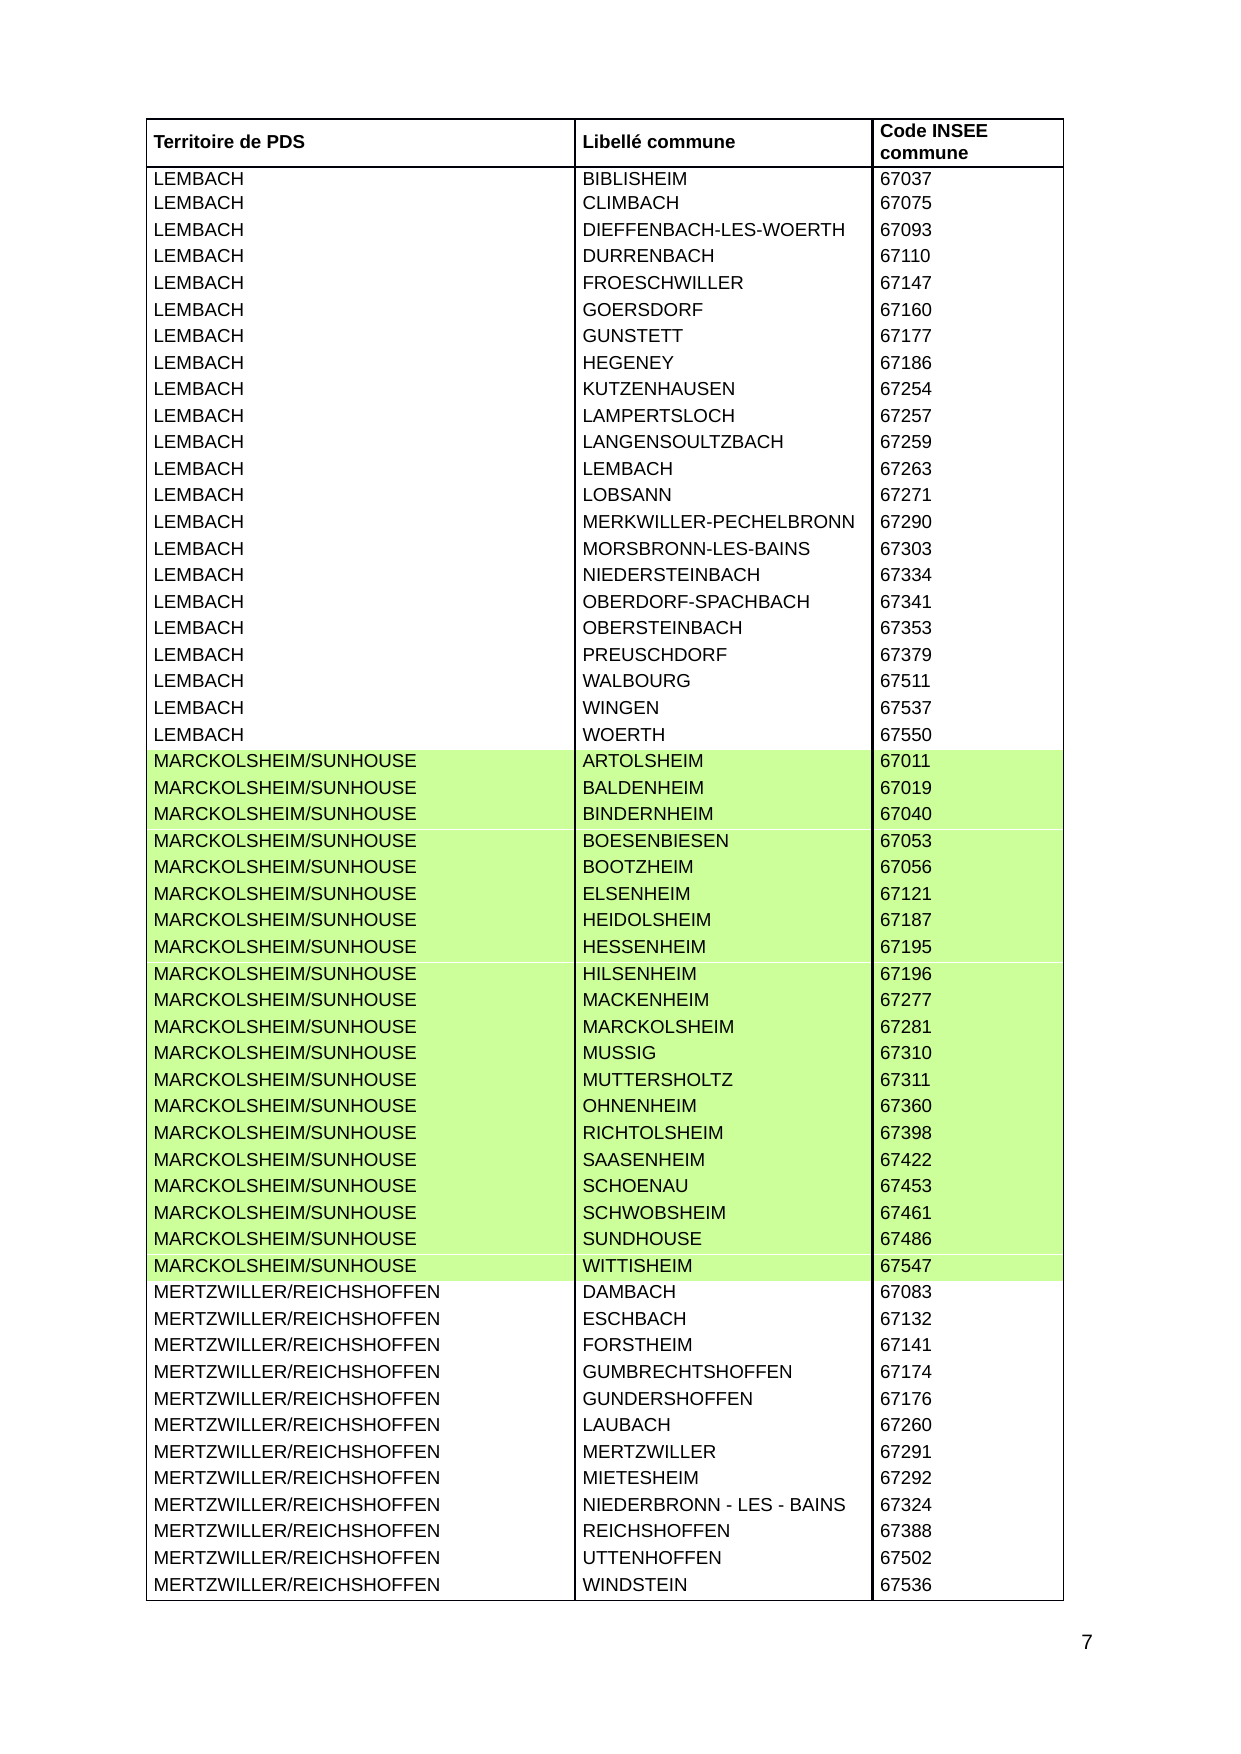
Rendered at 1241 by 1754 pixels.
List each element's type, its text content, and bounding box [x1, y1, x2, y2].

table_cell LEMBACH [576, 458, 871, 484]
table_cell LEMBACH [147, 670, 574, 697]
table_cell MARCKOLSHEIM/SUNHOUSE [147, 936, 574, 962]
table_cell HILSENHEIM [576, 963, 871, 989]
table_cell KUTZENHAUSEN [576, 378, 871, 404]
table_cell LEMBACH [147, 192, 574, 219]
table_cell LEMBACH [147, 511, 574, 537]
table_cell LEMBACH [147, 458, 574, 484]
table_cell GOERSDORF [576, 298, 871, 325]
table_cell 67187 [874, 909, 1063, 936]
table_cell WINGEN [576, 697, 871, 723]
table_cell RICHTOLSHEIM [576, 1122, 871, 1148]
table_cell CLIMBACH [576, 192, 871, 219]
table_cell NIEDERBRONN - LES - BAINS [576, 1494, 871, 1520]
table_cell 67486 [874, 1228, 1063, 1254]
table_cell MERTZWILLER/REICHSHOFFEN [147, 1494, 574, 1520]
table_cell MARCKOLSHEIM/SUNHOUSE [147, 1228, 574, 1254]
table_cell MARCKOLSHEIM/SUNHOUSE [147, 1016, 574, 1042]
table_cell MARCKOLSHEIM/SUNHOUSE [147, 963, 574, 989]
table_cell 67093 [874, 219, 1063, 245]
table_cell 67037 [874, 168, 1063, 192]
table_cell DAMBACH [576, 1281, 871, 1308]
table_cell FORSTHEIM [576, 1334, 871, 1361]
table_cell SAASENHEIM [576, 1148, 871, 1175]
table_cell BOESENBIESEN [576, 830, 871, 856]
table_cell 67291 [874, 1441, 1063, 1467]
table_cell 67019 [874, 776, 1063, 803]
table_cell 67324 [874, 1494, 1063, 1520]
table_cell 67511 [874, 670, 1063, 697]
table_cell 67132 [874, 1308, 1063, 1334]
table_cell LEMBACH [147, 644, 574, 670]
table_cell 67083 [874, 1281, 1063, 1308]
table_cell LEMBACH [147, 484, 574, 511]
table_cell 67379 [874, 644, 1063, 670]
table_cell MERTZWILLER [576, 1441, 871, 1467]
table_cell 67303 [874, 538, 1063, 564]
table_cell MUTTERSHOLTZ [576, 1069, 871, 1095]
table_cell 67547 [874, 1255, 1063, 1281]
table_cell 67053 [874, 830, 1063, 856]
table_cell 67461 [874, 1201, 1063, 1228]
table_cell 67388 [874, 1520, 1063, 1547]
table_cell LEMBACH [147, 405, 574, 431]
table_cell PREUSCHDORF [576, 644, 871, 670]
table_cell 67147 [874, 272, 1063, 298]
table_cell LEMBACH [147, 538, 574, 564]
table_cell MARCKOLSHEIM/SUNHOUSE [147, 989, 574, 1016]
table_cell 67422 [874, 1148, 1063, 1175]
table_cell LEMBACH [147, 617, 574, 644]
table_cell MERTZWILLER/REICHSHOFFEN [147, 1334, 574, 1361]
table_cell NIEDERSTEINBACH [576, 564, 871, 591]
table_cell 67334 [874, 564, 1063, 591]
table_cell MARCKOLSHEIM/SUNHOUSE [147, 1042, 574, 1069]
table_cell Libellé commune [576, 120, 871, 166]
table_cell LEMBACH [147, 697, 574, 723]
table_cell BINDERNHEIM [576, 803, 871, 829]
table_cell ELSENHEIM [576, 883, 871, 909]
table_cell MARCKOLSHEIM/SUNHOUSE [147, 909, 574, 936]
table_cell UTTENHOFFEN [576, 1547, 871, 1573]
table_cell 67254 [874, 378, 1063, 404]
table_cell OBERDORF-SPACHBACH [576, 591, 871, 617]
table_cell 67011 [874, 750, 1063, 776]
table_cell MERKWILLER-PECHELBRONN [576, 511, 871, 537]
table_cell MERTZWILLER/REICHSHOFFEN [147, 1361, 574, 1387]
table_cell 67177 [874, 325, 1063, 351]
table_cell LANGENSOULTZBACH [576, 431, 871, 458]
table_cell GUNSTETT [576, 325, 871, 351]
table_cell MARCKOLSHEIM/SUNHOUSE [147, 1069, 574, 1095]
table_cell 67292 [874, 1467, 1063, 1494]
table_cell MARCKOLSHEIM/SUNHOUSE [147, 803, 574, 829]
table_cell LEMBACH [147, 591, 574, 617]
table_cell 67186 [874, 351, 1063, 378]
table_cell 67174 [874, 1361, 1063, 1387]
table_cell 67536 [874, 1573, 1063, 1600]
table_cell MACKENHEIM [576, 989, 871, 1016]
table_cell LEMBACH [147, 351, 574, 378]
table_cell MARCKOLSHEIM/SUNHOUSE [147, 883, 574, 909]
table_cell MERTZWILLER/REICHSHOFFEN [147, 1281, 574, 1308]
table_cell MERTZWILLER/REICHSHOFFEN [147, 1467, 574, 1494]
table_cell MARCKOLSHEIM/SUNHOUSE [147, 776, 574, 803]
table_cell OHNENHEIM [576, 1095, 871, 1122]
table_cell SUNDHOUSE [576, 1228, 871, 1254]
table_cell 67453 [874, 1175, 1063, 1201]
table_cell HEGENEY [576, 351, 871, 378]
table_cell LEMBACH [147, 219, 574, 245]
table_cell MARCKOLSHEIM/SUNHOUSE [147, 830, 574, 856]
table_cell GUNDERSHOFFEN [576, 1388, 871, 1414]
table_cell LEMBACH [147, 564, 574, 591]
table_cell LEMBACH [147, 431, 574, 458]
table_cell LAUBACH [576, 1414, 871, 1441]
table_cell 67195 [874, 936, 1063, 962]
table_cell 67360 [874, 1095, 1063, 1122]
table_cell ARTOLSHEIM [576, 750, 871, 776]
table_cell 67263 [874, 458, 1063, 484]
table_cell LEMBACH [147, 378, 574, 404]
table_cell 67311 [874, 1069, 1063, 1095]
table_cell LOBSANN [576, 484, 871, 511]
table_cell MIETESHEIM [576, 1467, 871, 1494]
table_cell WINDSTEIN [576, 1573, 871, 1600]
table_cell Territoire de PDS [147, 120, 574, 166]
table_cell MUSSIG [576, 1042, 871, 1069]
table_cell MERTZWILLER/REICHSHOFFEN [147, 1547, 574, 1573]
table_cell 67176 [874, 1388, 1063, 1414]
table_cell WALBOURG [576, 670, 871, 697]
table_cell 67537 [874, 697, 1063, 723]
table_cell LEMBACH [147, 298, 574, 325]
table_cell FROESCHWILLER [576, 272, 871, 298]
table_cell MARCKOLSHEIM/SUNHOUSE [147, 1095, 574, 1122]
table_cell WITTISHEIM [576, 1255, 871, 1281]
table_cell 67310 [874, 1042, 1063, 1069]
table_cell 67502 [874, 1547, 1063, 1573]
table_cell 67160 [874, 298, 1063, 325]
table_cell 67056 [874, 856, 1063, 883]
table_cell HESSENHEIM [576, 936, 871, 962]
table_cell 67075 [874, 192, 1063, 219]
table_cell GUMBRECHTSHOFFEN [576, 1361, 871, 1387]
table_cell DIEFFENBACH-LES-WOERTH [576, 219, 871, 245]
table_cell LEMBACH [147, 325, 574, 351]
table_cell BIBLISHEIM [576, 168, 871, 192]
table_cell MORSBRONN-LES-BAINS [576, 538, 871, 564]
table_cell 67141 [874, 1334, 1063, 1361]
table_cell LEMBACH [147, 723, 574, 750]
table_cell MARCKOLSHEIM/SUNHOUSE [147, 1201, 574, 1228]
table_cell 67271 [874, 484, 1063, 511]
table_cell LAMPERTSLOCH [576, 405, 871, 431]
table_cell 67353 [874, 617, 1063, 644]
table_cell 67290 [874, 511, 1063, 537]
table_cell MARCKOLSHEIM/SUNHOUSE [147, 750, 574, 776]
table_cell 67110 [874, 245, 1063, 272]
table_cell MERTZWILLER/REICHSHOFFEN [147, 1441, 574, 1467]
table_cell MARCKOLSHEIM/SUNHOUSE [147, 1175, 574, 1201]
table_cell 67341 [874, 591, 1063, 617]
table_cell OBERSTEINBACH [576, 617, 871, 644]
table_cell 67121 [874, 883, 1063, 909]
table_cell MERTZWILLER/REICHSHOFFEN [147, 1573, 574, 1600]
table_cell HEIDOLSHEIM [576, 909, 871, 936]
table_cell 67260 [874, 1414, 1063, 1441]
table_cell 67040 [874, 803, 1063, 829]
table_cell DURRENBACH [576, 245, 871, 272]
table_cell MARCKOLSHEIM/SUNHOUSE [147, 1148, 574, 1175]
table_cell SCHWOBSHEIM [576, 1201, 871, 1228]
table_cell BALDENHEIM [576, 776, 871, 803]
table_cell 67277 [874, 989, 1063, 1016]
table_cell MERTZWILLER/REICHSHOFFEN [147, 1414, 574, 1441]
table_cell MERTZWILLER/REICHSHOFFEN [147, 1308, 574, 1334]
table_cell SCHOENAU [576, 1175, 871, 1201]
table_cell LEMBACH [147, 245, 574, 272]
table_cell REICHSHOFFEN [576, 1520, 871, 1547]
table_cell BOOTZHEIM [576, 856, 871, 883]
table_cell MERTZWILLER/REICHSHOFFEN [147, 1388, 574, 1414]
table_cell Code INSEE commune [874, 120, 1063, 166]
table_cell 67281 [874, 1016, 1063, 1042]
table_cell MARCKOLSHEIM/SUNHOUSE [147, 856, 574, 883]
table_cell LEMBACH [147, 272, 574, 298]
table_cell 67257 [874, 405, 1063, 431]
table_cell MARCKOLSHEIM [576, 1016, 871, 1042]
table_cell 67196 [874, 963, 1063, 989]
table_cell 67398 [874, 1122, 1063, 1148]
table_cell ESCHBACH [576, 1308, 871, 1334]
table_cell WOERTH [576, 723, 871, 750]
table_cell MARCKOLSHEIM/SUNHOUSE [147, 1122, 574, 1148]
table_cell MERTZWILLER/REICHSHOFFEN [147, 1520, 574, 1547]
table_cell MARCKOLSHEIM/SUNHOUSE [147, 1255, 574, 1281]
table_cell 67259 [874, 431, 1063, 458]
table_cell LEMBACH [147, 168, 574, 192]
table_cell 67550 [874, 723, 1063, 750]
